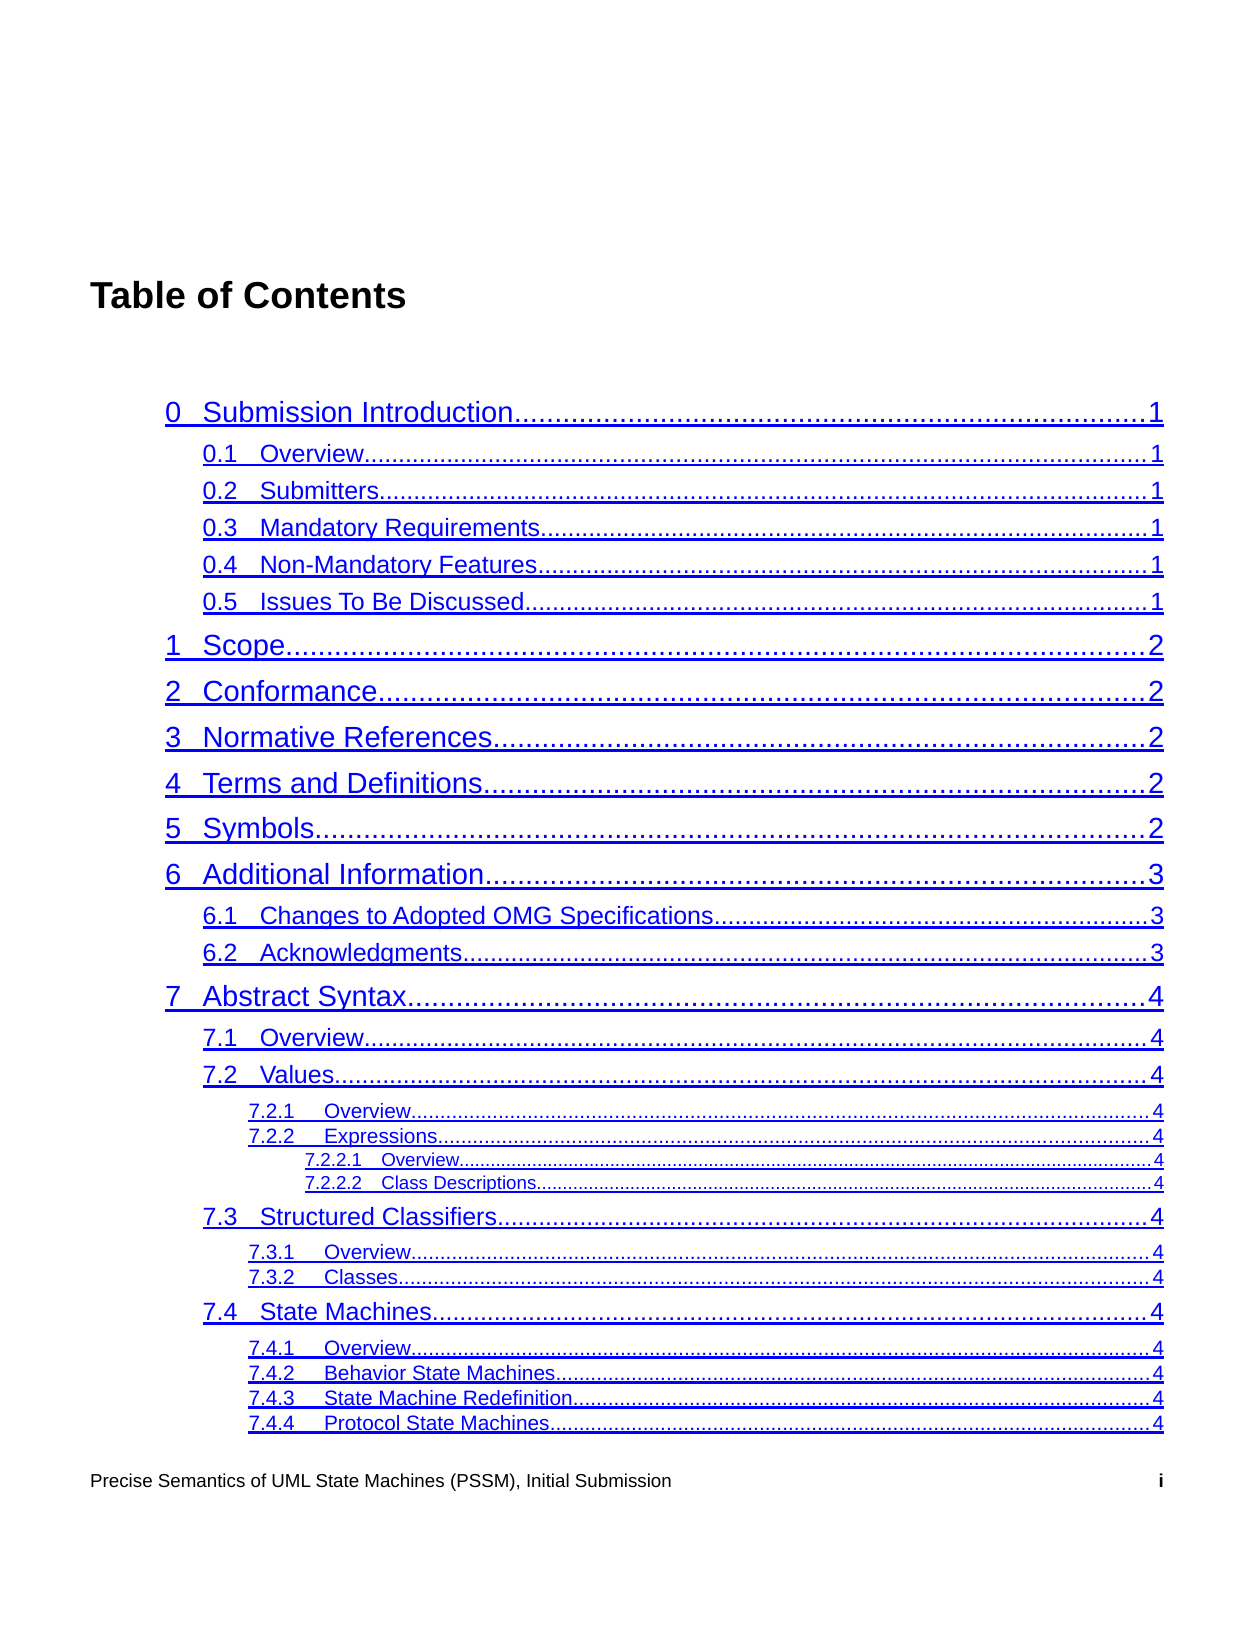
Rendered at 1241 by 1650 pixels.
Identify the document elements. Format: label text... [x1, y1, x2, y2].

text 7.4 State Machines 4 [202, 1297, 1164, 1322]
text 0.1 Overview 1 [202, 439, 1164, 464]
text 7.2.2.1 Overview 4 [304, 1148, 1164, 1168]
text 7.2.2 Expressions 4 [248, 1123, 1164, 1145]
subtitle Table of Contents [90, 270, 1164, 316]
text 7.2.2.2 Class Descriptions 4 [304, 1171, 1164, 1191]
text 7.1 Overview 4 [202, 1023, 1164, 1048]
text 7.2.1 Overview 4 [248, 1098, 1164, 1120]
text 6.1 Changes to Adopted OMG Specifications 3 [202, 901, 1164, 926]
text 6 Additional Information 3 [165, 856, 1164, 887]
text 7.4.2 Behavior State Machines 4 [248, 1359, 1164, 1381]
text 0.3 Mandatory Requirements 1 [202, 513, 1164, 538]
text 7.4.1 Overview 4 [248, 1334, 1164, 1356]
text 6.2 Acknowledgments 3 [202, 938, 1164, 963]
text 4 Terms and Definitions 2 [165, 764, 1164, 795]
text 1 Scope 2 [165, 626, 1164, 658]
text 0.2 Submitters 1 [202, 476, 1164, 501]
text 5 Symbols 2 [165, 810, 1164, 841]
text 2 Conformance 2 [165, 672, 1164, 703]
text 0.5 Issues To Be Discussed 1 [202, 587, 1164, 612]
text 7.3 Structured Classifiers 4 [202, 1202, 1164, 1227]
text 7.3.1 Overview 4 [248, 1239, 1164, 1261]
text 7.2 Values 4 [202, 1061, 1164, 1085]
text 3 Normative References 2 [165, 718, 1164, 749]
text 0 Submission Introduction 1 [165, 393, 1164, 424]
text 0.4 Non-Mandatory Features 1 [202, 550, 1164, 575]
text 7.4.3 State Machine Redefinition 4 [248, 1384, 1164, 1406]
text 7 Abstract Syntax 4 [165, 978, 1164, 1009]
text 7.4.4 Protocol State Machines 4 [248, 1409, 1164, 1431]
text 7.3.2 Classes 4 [248, 1264, 1164, 1286]
